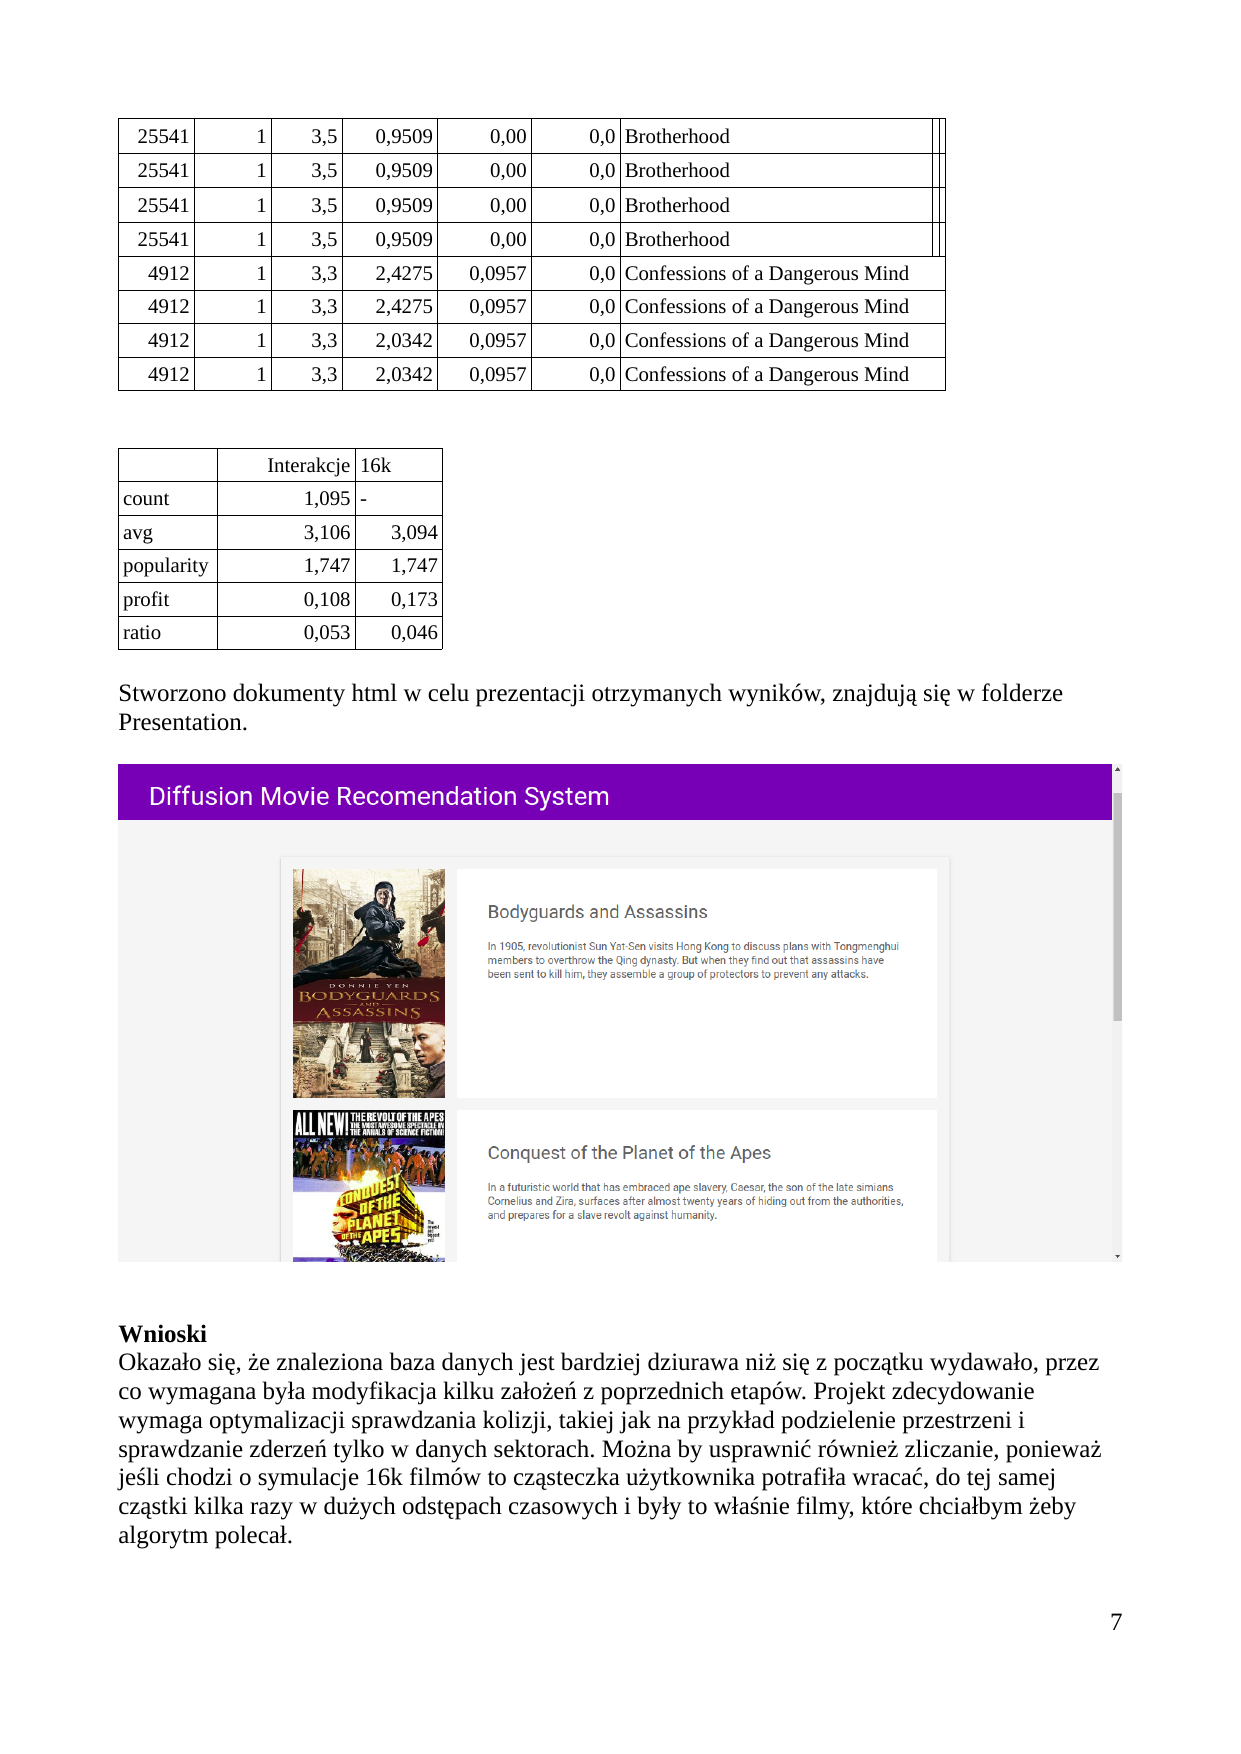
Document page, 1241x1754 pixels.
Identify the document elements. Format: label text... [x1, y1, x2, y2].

table_cell 0,053 [218, 617, 355, 649]
table_cell 0,0 [532, 257, 620, 289]
table_cell 0,9509 [343, 154, 437, 187]
table_cell 3,5 [272, 223, 342, 256]
table_cell 0,0 [532, 223, 620, 256]
table_cell 0,0 [532, 154, 620, 187]
table_cell 1,747 [218, 550, 355, 582]
table_header [119, 449, 217, 481]
table_cell [940, 188, 945, 222]
table_cell 0,0957 [438, 358, 531, 390]
table_cell Confessions of a Dangerous Mind [621, 324, 945, 357]
table_cell 0,00 [438, 223, 531, 256]
table_cell [933, 223, 939, 256]
table_cell ratio [119, 617, 217, 649]
table_cell 0,0 [532, 188, 620, 222]
table_cell [940, 154, 945, 187]
table_cell 1,095 [218, 482, 355, 515]
table_cell 0,0 [532, 324, 620, 357]
table_cell 2,4275 [343, 291, 437, 323]
table_cell 0,0 [532, 291, 620, 323]
table_cell [933, 188, 939, 222]
table_cell 3,106 [218, 516, 355, 548]
table_cell 0,9509 [343, 223, 437, 256]
table_cell 4912 [119, 257, 194, 289]
table_cell 0,00 [438, 188, 531, 222]
table_cell 0,108 [218, 583, 355, 616]
table_cell 2,4275 [343, 257, 437, 289]
table_cell [940, 223, 945, 256]
table_cell 0,046 [356, 617, 442, 649]
picture [118, 764, 1123, 1262]
table_cell 0,173 [356, 583, 442, 616]
table_cell Brotherhood [621, 223, 932, 256]
table_cell 1 [195, 154, 271, 187]
table_cell 3,3 [272, 257, 342, 289]
table_cell - [356, 482, 442, 515]
table_cell 4912 [119, 291, 194, 323]
table_cell 1 [195, 358, 271, 390]
table_cell count [119, 482, 217, 515]
table_cell 25541 [119, 154, 194, 187]
table_header 16k [356, 449, 442, 481]
table_cell avg [119, 516, 217, 548]
table_cell Confessions of a Dangerous Mind [621, 257, 945, 289]
table_cell 1,747 [356, 550, 442, 582]
table_cell 2,0342 [343, 358, 437, 390]
table_cell 1 [195, 119, 271, 153]
table_cell 3,5 [272, 119, 342, 153]
table_cell 1 [195, 257, 271, 289]
table_cell 2,0342 [343, 324, 437, 357]
table_cell 4912 [119, 358, 194, 390]
table_cell 0,0 [532, 119, 620, 153]
table_cell 1 [195, 223, 271, 256]
table_cell [933, 119, 939, 153]
table_cell 3,3 [272, 358, 342, 390]
table_cell 0,00 [438, 119, 531, 153]
text Stworzono dokumenty html w celu prezentacji otrzymanych wyników, znajdują się w folderze Presentation. [118, 678, 1122, 735]
table_cell 3,3 [272, 291, 342, 323]
table_cell Confessions of a Dangerous Mind [621, 358, 945, 390]
table_cell 3,5 [272, 154, 342, 187]
table_header Interakcje [218, 449, 355, 481]
table_cell [940, 119, 945, 153]
table_cell 0,00 [438, 154, 531, 187]
table_cell 0,0 [532, 358, 620, 390]
text Wnioski [118, 1319, 1122, 1347]
table_cell 25541 [119, 223, 194, 256]
text Okazało się, że znaleziona baza danych jest bardziej dziurawa niż się z początku wydawało, przez co wymagana była modyfikacja kilku założeń z poprzednich etapów. Projekt zdecydowanie wymaga optymalizacji sprawdzania kolizji, takiej jak na przykład podzielenie przestrzeni i sprawdzanie zderzeń tylko w danych sektorach. Można by usprawnić również zliczanie, ponieważ jeśli chodzi o symulacje 16k filmów to cząsteczka użytkownika potrafiła wracać, do tej samej cząstki kilka razy w dużych odstępach czasowych i były to właśnie filmy, które chciałbym żeby algorytm polecał. [118, 1347, 1122, 1549]
table_cell 0,9509 [343, 119, 437, 153]
table_cell 0,0957 [438, 291, 531, 323]
table_cell 0,0957 [438, 324, 531, 357]
table_cell 25541 [119, 188, 194, 222]
table_cell profit [119, 583, 217, 616]
table_cell Brotherhood [621, 119, 932, 153]
table_cell Brotherhood [621, 154, 932, 187]
table_cell 3,5 [272, 188, 342, 222]
table_cell 3,094 [356, 516, 442, 548]
table_cell 1 [195, 291, 271, 323]
table_cell Brotherhood [621, 188, 932, 222]
table_cell 1 [195, 188, 271, 222]
table_cell 0,0957 [438, 257, 531, 289]
table_cell 25541 [119, 119, 194, 153]
table_cell Confessions of a Dangerous Mind [621, 291, 945, 323]
table_cell popularity [119, 550, 217, 582]
table_cell 1 [195, 324, 271, 357]
table_cell 4912 [119, 324, 194, 357]
table_cell 3,3 [272, 324, 342, 357]
table_cell [933, 154, 939, 187]
table_cell 0,9509 [343, 188, 437, 222]
